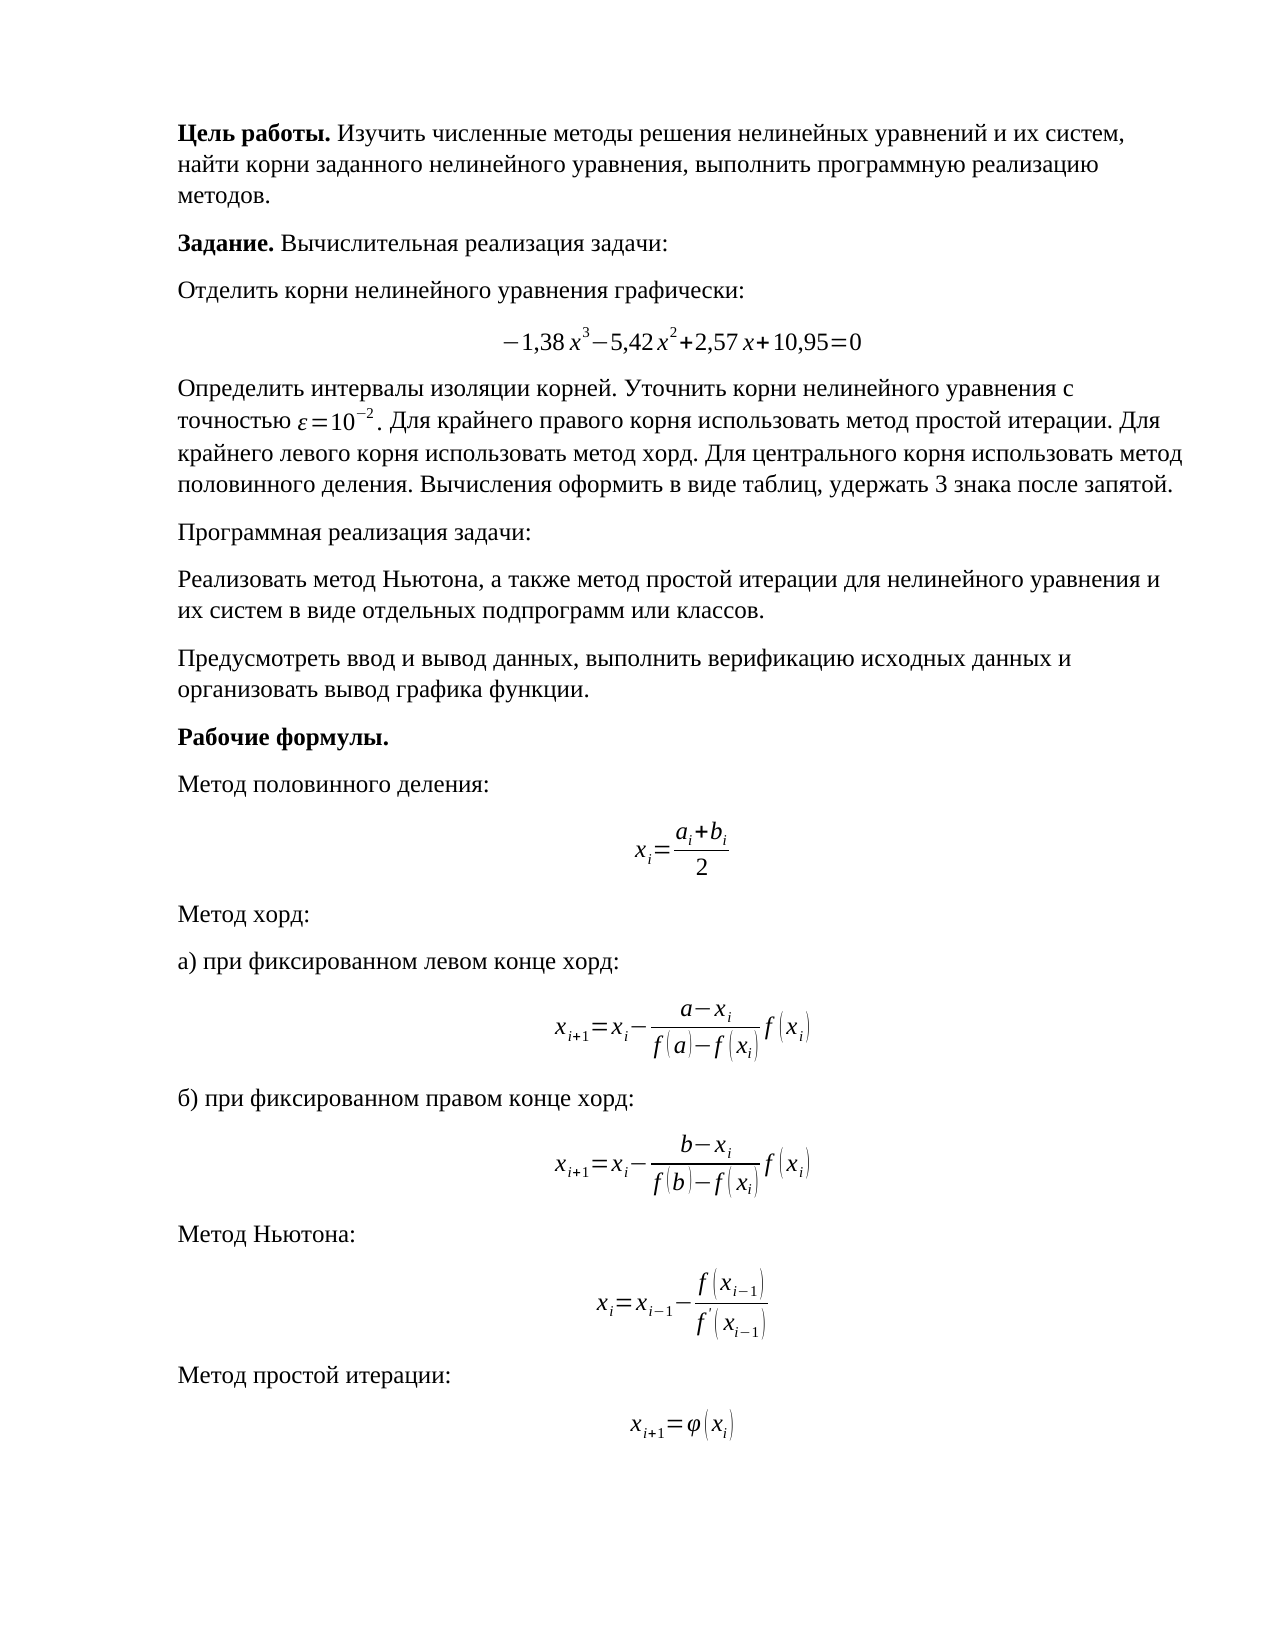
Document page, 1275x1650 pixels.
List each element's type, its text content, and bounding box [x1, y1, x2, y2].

text Рабочие формулы. [177, 722, 1186, 751]
text Метод половинного деления: [177, 769, 1186, 798]
text б) при фиксированном правом конце хорд: [177, 1083, 1186, 1112]
text Предусмотреть ввод и вывод данных, выполнить верификацию исходных данных и организовать вывод графика функции. [177, 643, 1186, 703]
text Метод Ньютона: [177, 1219, 1186, 1248]
text Отделить корни нелинейного уравнения графически: [177, 276, 1186, 304]
text Метод хорд: [177, 899, 1186, 927]
text Программная реализация задачи: [177, 517, 1186, 545]
text Реализовать метод Ньютона, а также метод простой итерации для нелинейного уравнения и их систем в виде отдельных подпрограмм или классов. [177, 564, 1186, 624]
text Метод простой итерации: [177, 1361, 1186, 1389]
text Определить интервалы изоляции корней. Уточнить корни нелинейного уравнения с точностью Для крайнего правого корня использовать метод простой итерации. Для крайнего левого корня использовать метод хорд. Для центрального корня использовать метод половинного деления. Вычисления оформить в виде таблиц, удержать 3 знака после запятой. [177, 373, 1186, 498]
text Задание. Вычислительная реализация задачи: [177, 228, 1186, 257]
text Цель работы. Изучить численные методы решения нелинейных уравнений и их систем, найти корни заданного нелинейного уравнения, выполнить программную реализацию методов. [177, 118, 1186, 209]
text а) при фиксированном левом конце хорд: [177, 946, 1186, 975]
